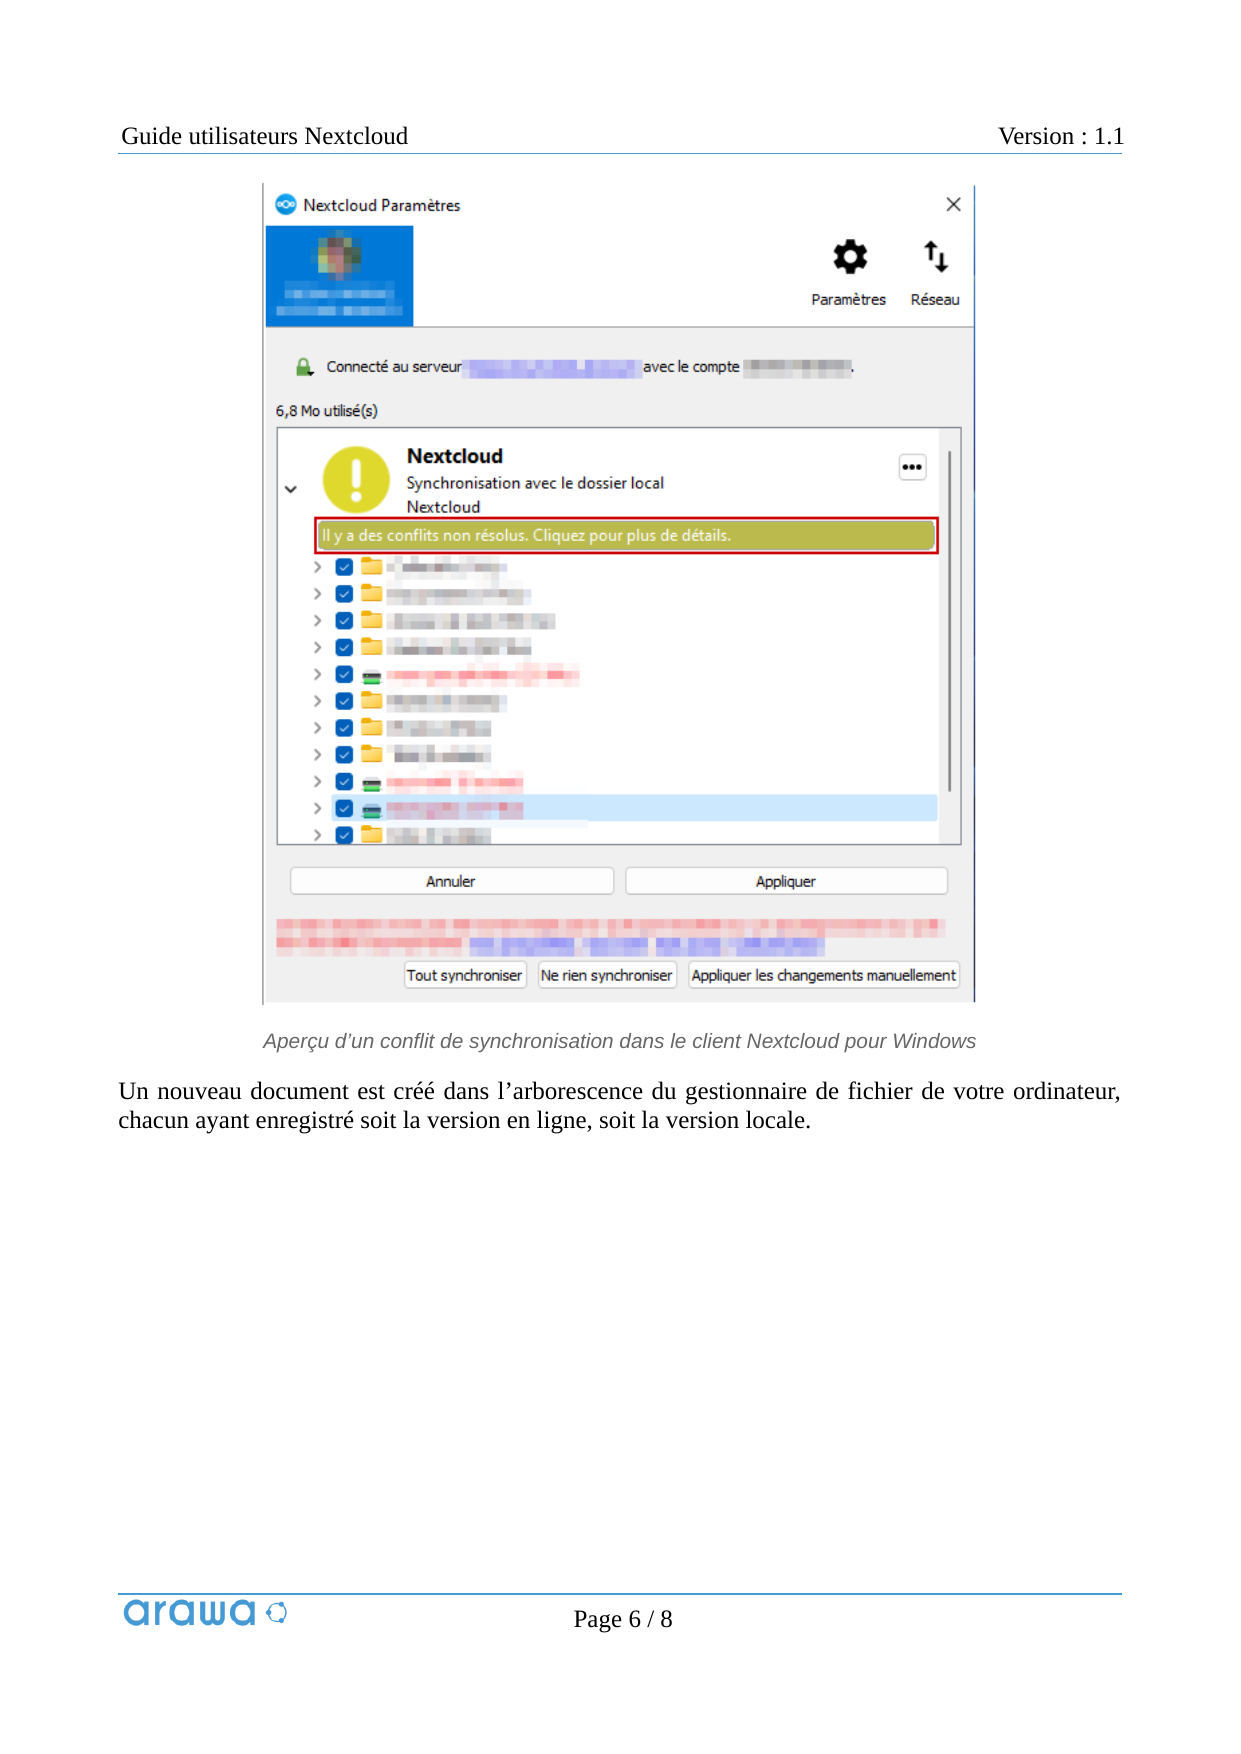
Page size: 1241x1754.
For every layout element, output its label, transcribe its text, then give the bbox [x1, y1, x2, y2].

text Aperçu d’un conflit de synchronisation dans le client Nextcloud pour Windows [118, 1028, 1122, 1052]
picture [121, 1597, 290, 1628]
text Un nouveau document est créé dans l’arborescence du gestionnaire de fichier de votre ordinateur, chacun ayant enregistré soit la version en ligne, soit la version locale. [118, 1076, 1122, 1133]
picture [262, 183, 978, 1005]
